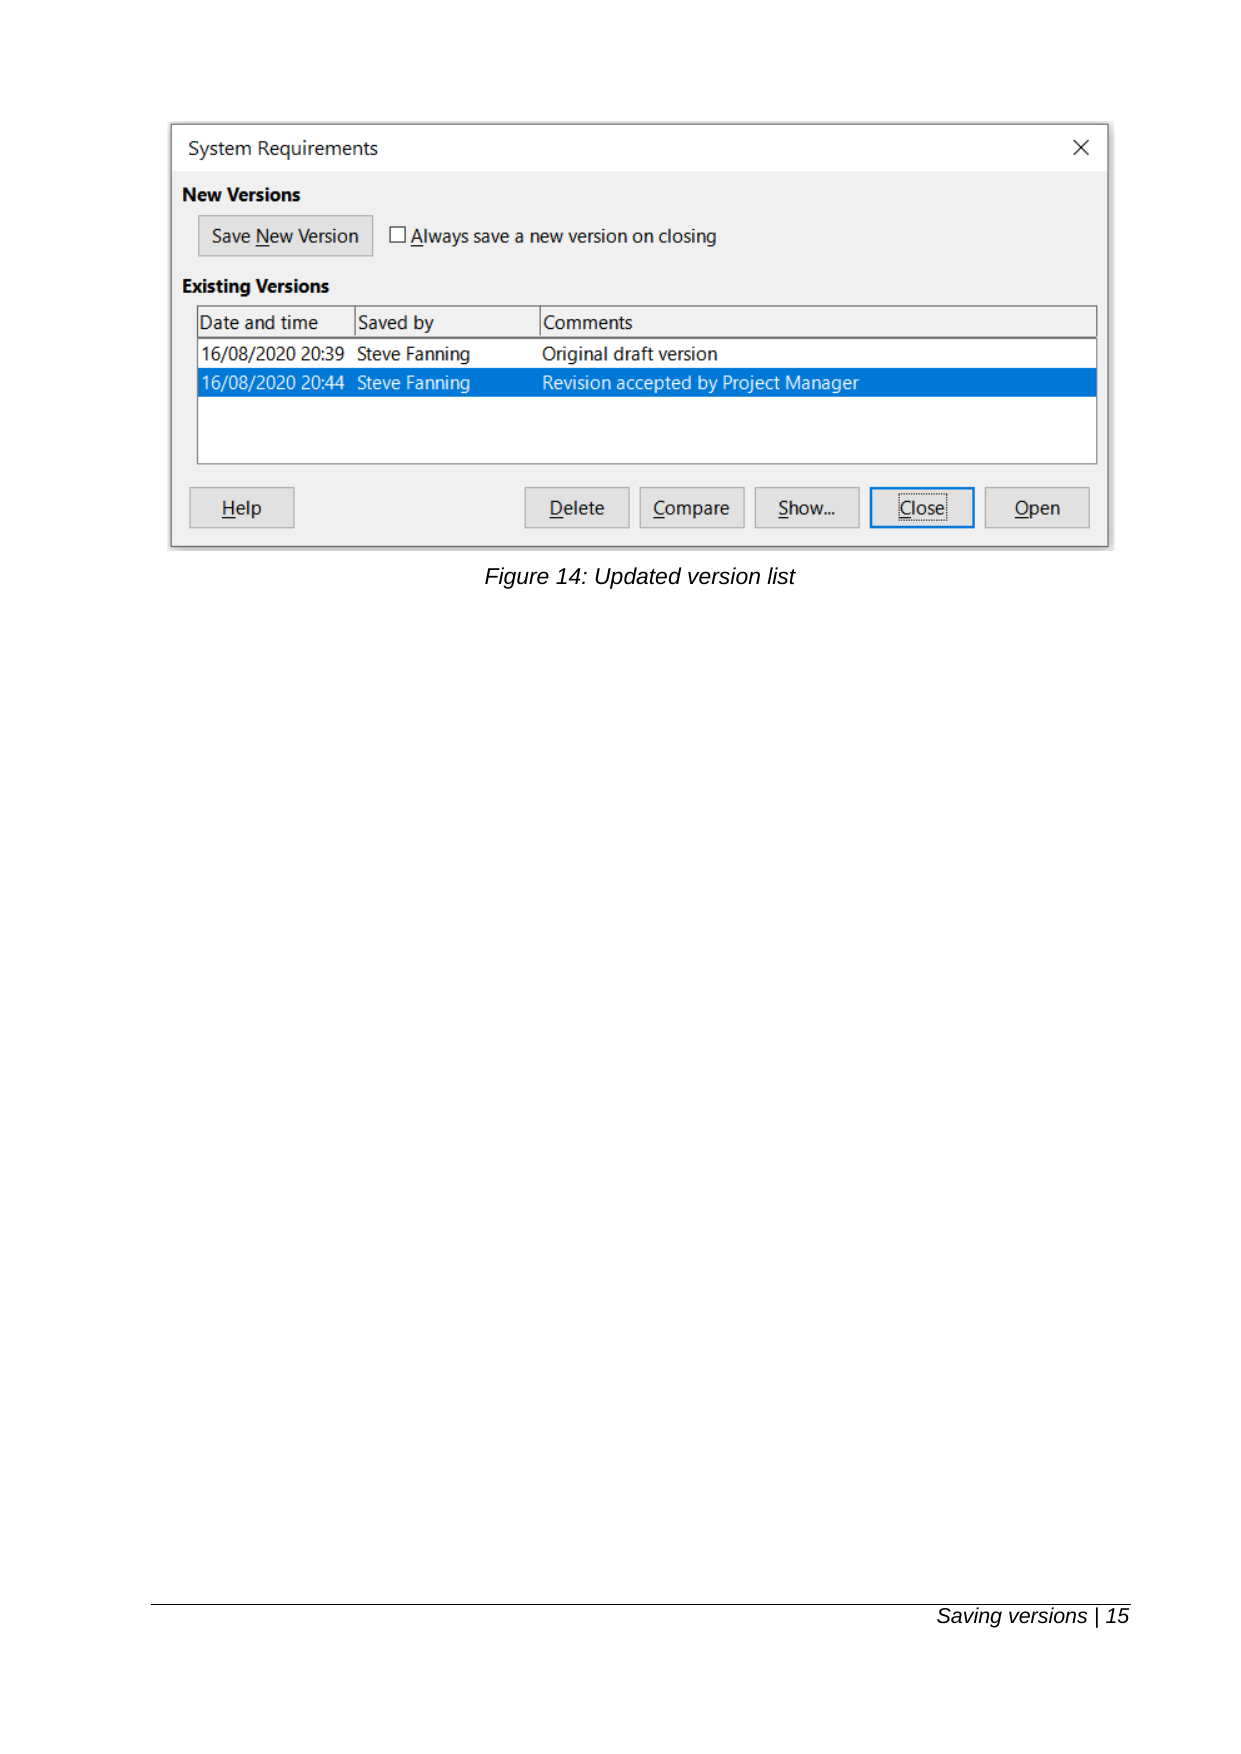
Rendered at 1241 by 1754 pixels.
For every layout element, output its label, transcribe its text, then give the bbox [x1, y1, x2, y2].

text Figure 14: Updated version list [167, 563, 1114, 590]
picture [167, 121, 1115, 551]
